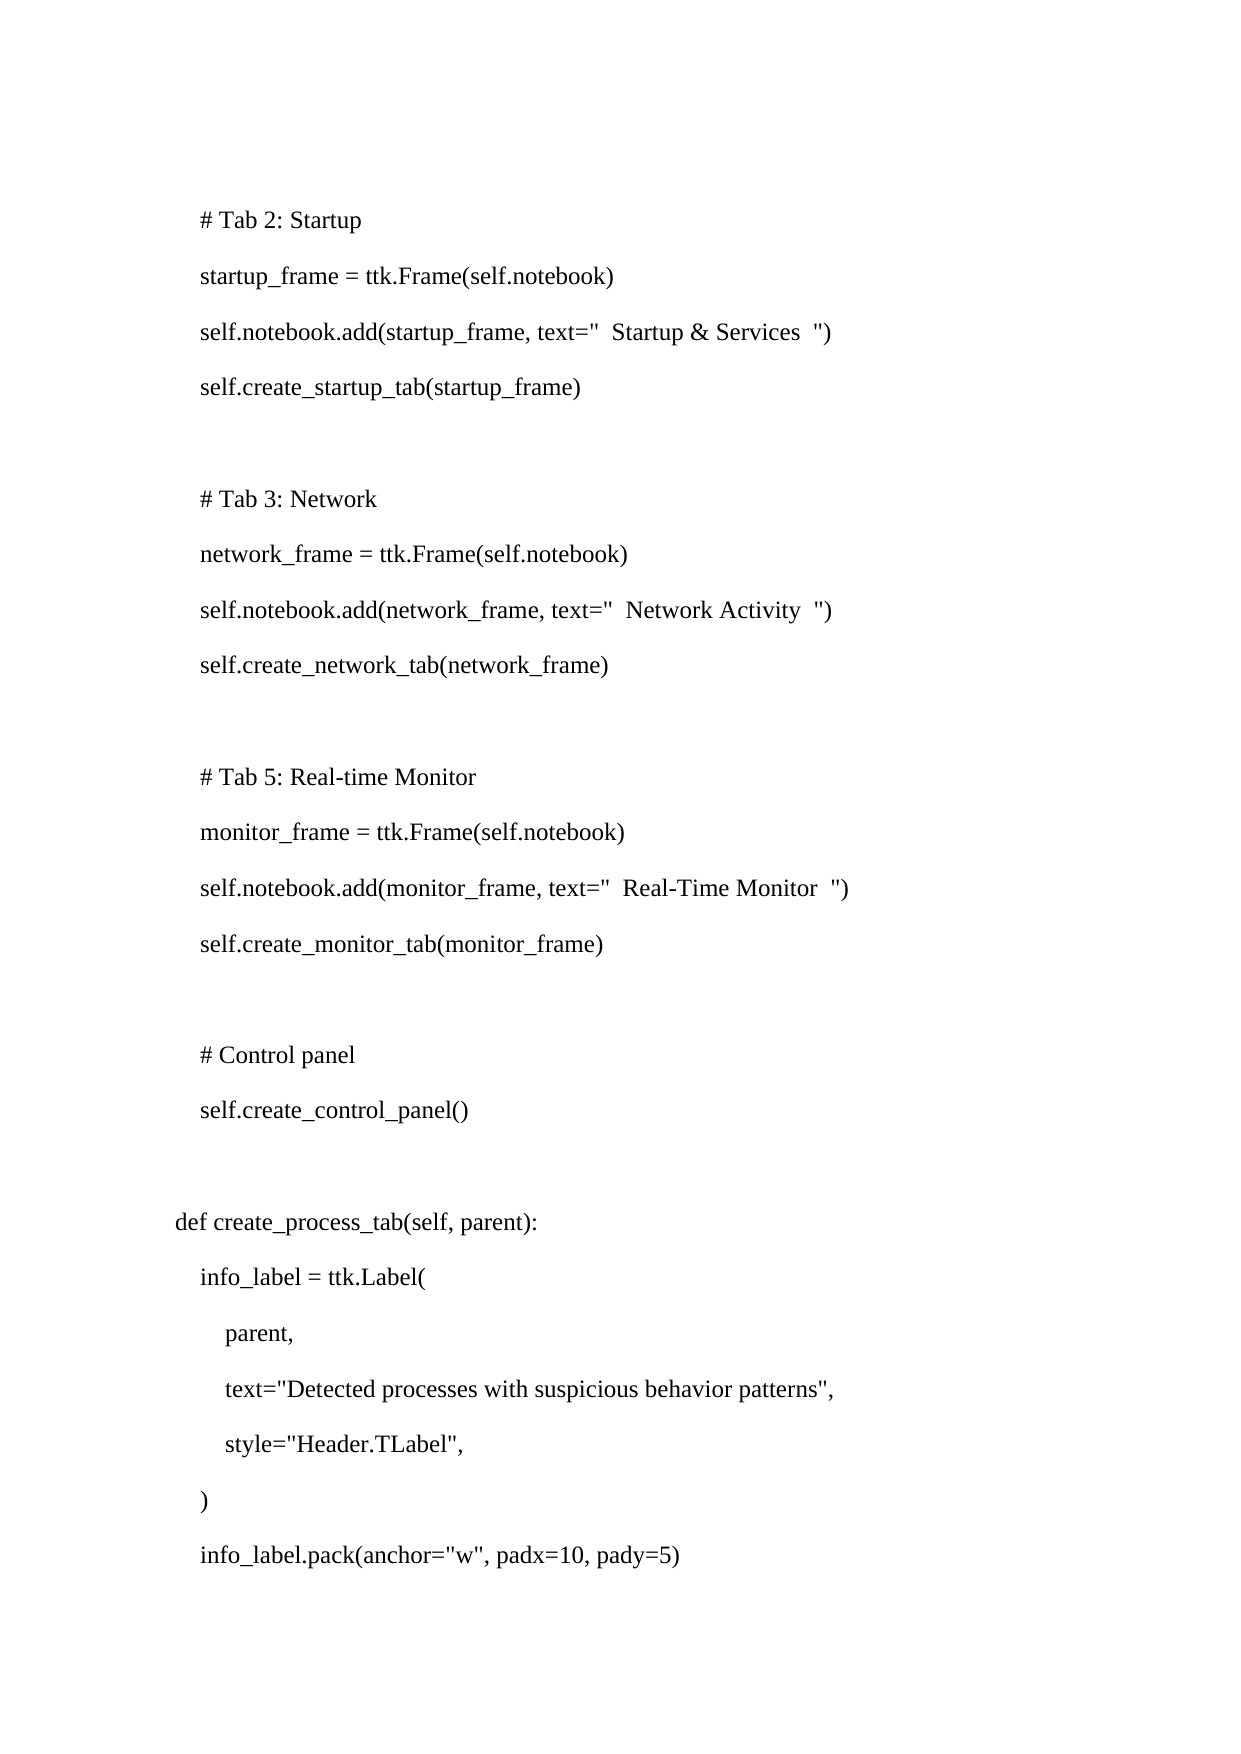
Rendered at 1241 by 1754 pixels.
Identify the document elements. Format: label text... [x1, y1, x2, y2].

text self.notebook.add(startup_frame, text=" Startup & Services ") [150, 317, 1091, 346]
text # Tab 2: Startup [150, 206, 1091, 234]
text # Tab 5: Real-time Monitor [150, 762, 1091, 791]
text info_label.pack(anchor="w", padx=10, pady=5) [150, 1541, 1091, 1569]
text startup_frame = ttk.Frame(self.notebook) [150, 261, 1091, 290]
text self.notebook.add(monitor_frame, text=" Real-Time Monitor ") [150, 873, 1091, 902]
text parent, [150, 1318, 1091, 1347]
text # Control panel [150, 1040, 1091, 1069]
text text="Detected processes with suspicious behavior patterns", [150, 1374, 1091, 1402]
text monitor_frame = ttk.Frame(self.notebook) [150, 817, 1091, 846]
text network_frame = ttk.Frame(self.notebook) [150, 539, 1091, 568]
text ) [150, 1485, 1091, 1514]
text self.notebook.add(network_frame, text=" Network Activity ") [150, 595, 1091, 624]
text style="Header.TLabel", [150, 1429, 1091, 1458]
text self.create_control_panel() [150, 1096, 1091, 1124]
text info_label = ttk.Label( [150, 1262, 1091, 1291]
text def create_process_tab(self, parent): [150, 1207, 1091, 1236]
text self.create_monitor_tab(monitor_frame) [150, 929, 1091, 957]
text self.create_startup_tab(startup_frame) [150, 372, 1091, 401]
text # Tab 3: Network [150, 484, 1091, 512]
text self.create_network_tab(network_frame) [150, 651, 1091, 679]
